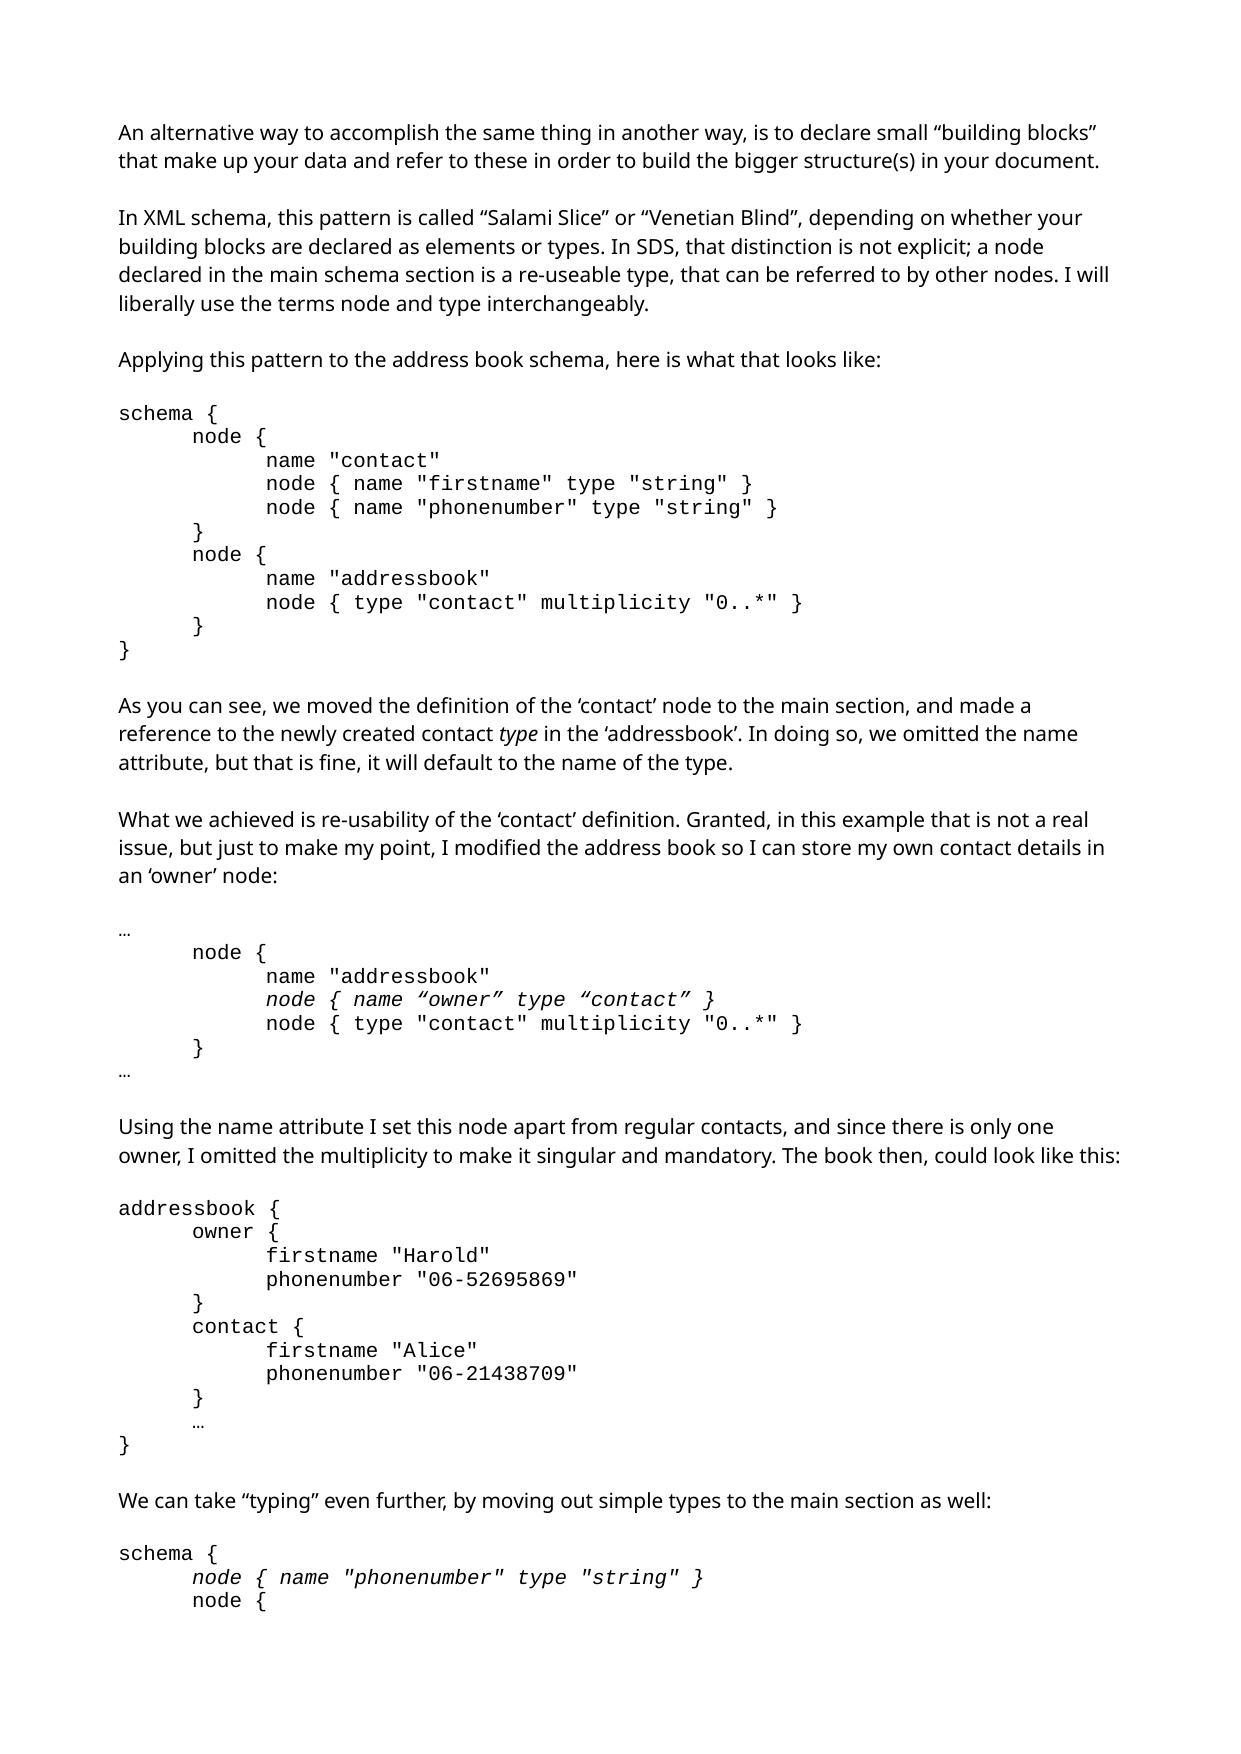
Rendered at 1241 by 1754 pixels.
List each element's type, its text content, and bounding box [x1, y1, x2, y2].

text } [118, 615, 1122, 639]
text phonenumber "06-52695869" [118, 1269, 1122, 1292]
text node { name "firstname" type "string" } [118, 473, 1122, 497]
text contact { [118, 1316, 1122, 1340]
text node { name "phonenumber" type "string" } [192, 1567, 1122, 1591]
text … [118, 918, 1122, 942]
text An alternative way to accomplish the same thing in another way, is to declare small “building blocks” that make up your data and refer to these in order to build the bigger structure(s) in your document. [118, 118, 1122, 175]
text As you can see, we moved the definition of the ‘contact’ node to the main section, and made a reference to the newly created contact type in the ‘addressbook’. In doing so, we omitted the name attribute, but that is fine, it will default to the name of the type. [118, 691, 1122, 776]
text Applying this pattern to the address book schema, here is what that looks like: [118, 346, 1122, 374]
text node { type "contact" multiplicity "0..*" } [118, 592, 1122, 615]
text name "contact" [118, 450, 1122, 473]
text What we achieved is re-usability of the ‘contact’ definition. Granted, in this example that is not a real issue, but just to make my point, I modified the address book so I can store my own contact details in an ‘owner’ node: [118, 805, 1122, 890]
text } [118, 639, 1122, 663]
text schema { [118, 1543, 1122, 1567]
text firstname "Alice" [118, 1340, 1122, 1363]
text } [118, 1292, 1122, 1316]
text } [118, 1037, 1122, 1060]
text addressbook { [118, 1198, 1122, 1221]
text name "addressbook" [118, 966, 1122, 989]
text … [118, 1060, 1122, 1084]
text We can take “typing” even further, by moving out simple types to the main section as well: [118, 1486, 1122, 1515]
text phonenumber "06-21438709" [118, 1363, 1122, 1387]
text … [118, 1411, 1122, 1434]
text In XML schema, this pattern is called “Salami Slice” or “Venetian Blind”, depending on whether your building blocks are declared as elements or types. In SDS, that distinction is not explicit; a node declared in the main schema section is a re-useable type, that can be referred to by other nodes. I will liberally use the terms node and type interchangeably. [118, 203, 1122, 317]
text node { [118, 544, 1122, 568]
text } [118, 1434, 1122, 1458]
text Using the name attribute I set this node apart from regular contacts, and since there is only one owner, I omitted the multiplicity to make it singular and mandatory. The book then, could look like this: [118, 1112, 1122, 1169]
text schema { [118, 402, 1122, 426]
text } [118, 521, 1122, 544]
text firstname "Harold" [118, 1245, 1122, 1269]
text node { [118, 942, 1122, 966]
text node { name “owner” type “contact” } [192, 989, 1122, 1013]
text node { [118, 426, 1122, 450]
text node { type "contact" multiplicity "0..*" } [118, 1013, 1122, 1037]
text name "addressbook" [118, 568, 1122, 592]
text owner { [118, 1221, 1122, 1245]
text node { name "phonenumber" type "string" } [118, 497, 1122, 521]
text node { [118, 1591, 1122, 1614]
text } [118, 1387, 1122, 1411]
